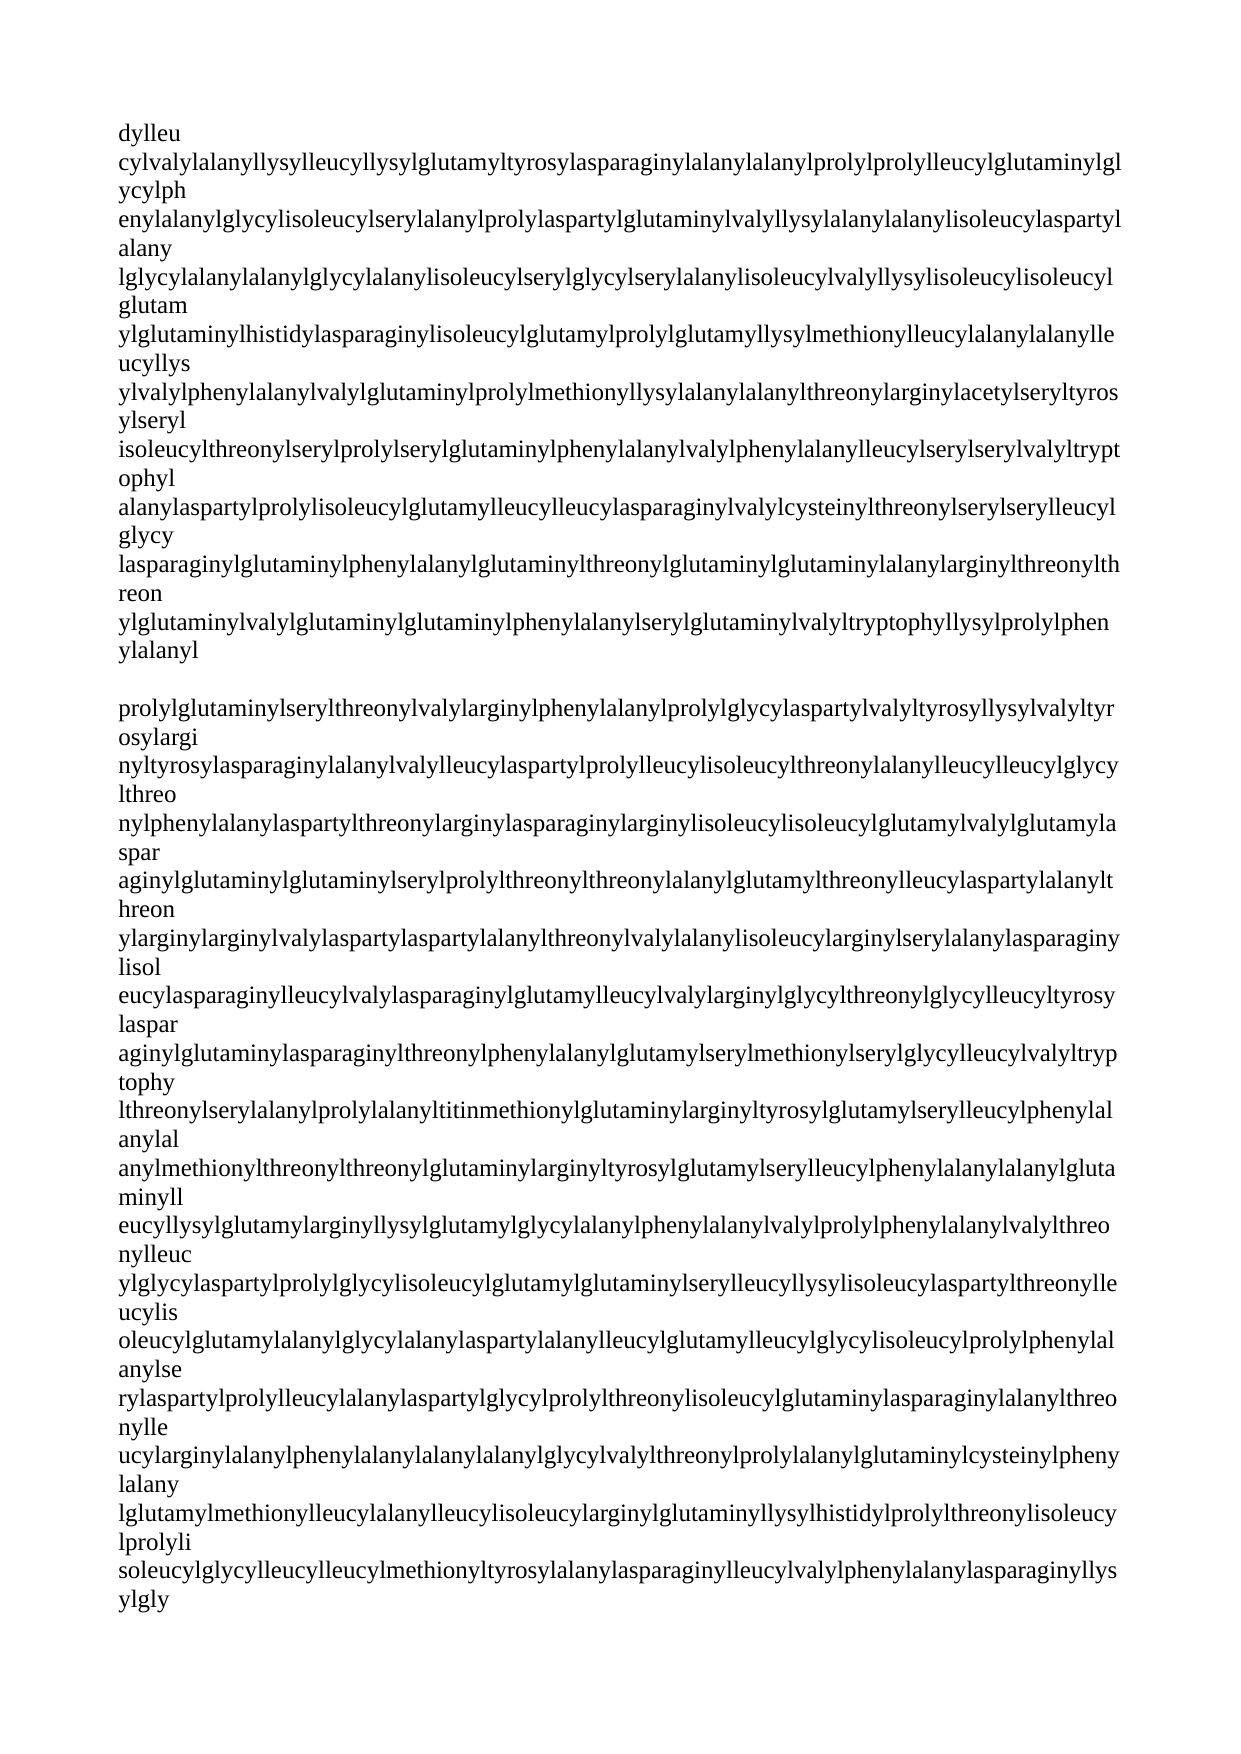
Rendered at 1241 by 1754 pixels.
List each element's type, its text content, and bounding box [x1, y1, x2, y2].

text dylleu cylvalylalanyllysylleucyllysylglutamyltyrosylasparaginylalanylalanylprolylprolylleucylglutaminylglycylph enylalanylglycylisoleucylserylalanylprolylaspartylglutaminylvalyllysylalanylalanylisoleucylaspartylalany lglycylalanylalanylglycylalanylisoleucylserylglycylserylalanylisoleucylvalyllysylisoleucylisoleucylglutam ylglutaminylhistidylasparaginylisoleucylglutamylprolylglutamyllysylmethionylleucylalanylalanylleucyllys ylvalylphenylalanylvalylglutaminylprolylmethionyllysylalanylalanylthreonylarginylacetylseryltyrosylseryl isoleucylthreonylserylprolylserylglutaminylphenylalanylvalylphenylalanylleucylserylserylvalyltryptophyl alanylaspartylprolylisoleucylglutamylleucylleucylasparaginylvalylcysteinylthreonylserylserylleucylglycy lasparaginylglutaminylphenylalanylglutaminylthreonylglutaminylglutaminylalanylarginylthreonylthreon ylglutaminylvalylglutaminylglutaminylphenylalanylserylglutaminylvalyltryptophyllysylprolylphenylalanyl [118, 118, 1122, 664]
text prolylglutaminylserylthreonylvalylarginylphenylalanylprolylglycylaspartylvalyltyrosyllysylvalyltyrosylargi nyltyrosylasparaginylalanylvalylleucylaspartylprolylleucylisoleucylthreonylalanylleucylleucylglycylthreo nylphenylalanylaspartylthreonylarginylasparaginylarginylisoleucylisoleucylglutamylvalylglutamylaspar aginylglutaminylglutaminylserylprolylthreonylthreonylalanylglutamylthreonylleucylaspartylalanylthreon ylarginylarginylvalylaspartylaspartylalanylthreonylvalylalanylisoleucylarginylserylalanylasparaginylisol eucylasparaginylleucylvalylasparaginylglutamylleucylvalylarginylglycylthreonylglycylleucyltyrosylaspar aginylglutaminylasparaginylthreonylphenylalanylglutamylserylmethionylserylglycylleucylvalyltryptophy lthreonylserylalanylprolylalanyltitinmethionylglutaminylarginyltyrosylglutamylserylleucylphenylalanylal anylmethionylthreonylthreonylglutaminylarginyltyrosylglutamylserylleucylphenylalanylalanylglutaminyll eucyllysylglutamylarginyllysylglutamylglycylalanylphenylalanylvalylprolylphenylalanylvalylthreonylleuc ylglycylaspartylprolylglycylisoleucylglutamylglutaminylserylleucyllysylisoleucylaspartylthreonylleucylis oleucylglutamylalanylglycylalanylaspartylalanylleucylglutamylleucylglycylisoleucylprolylphenylalanylse rylaspartylprolylleucylalanylaspartylglycylprolylthreonylisoleucylglutaminylasparaginylalanylthreonylle ucylarginylalanylphenylalanylalanylalanylglycylvalylthreonylprolylalanylglutaminylcysteinylphenylalany lglutamylmethionylleucylalanylleucylisoleucylarginylglutaminyllysylhistidylprolylthreonylisoleucylprolyli soleucylglycylleucylleucylmethionyltyrosylalanylasparaginylleucylvalylphenylalanylasparaginyllysylgly [118, 664, 1122, 1613]
